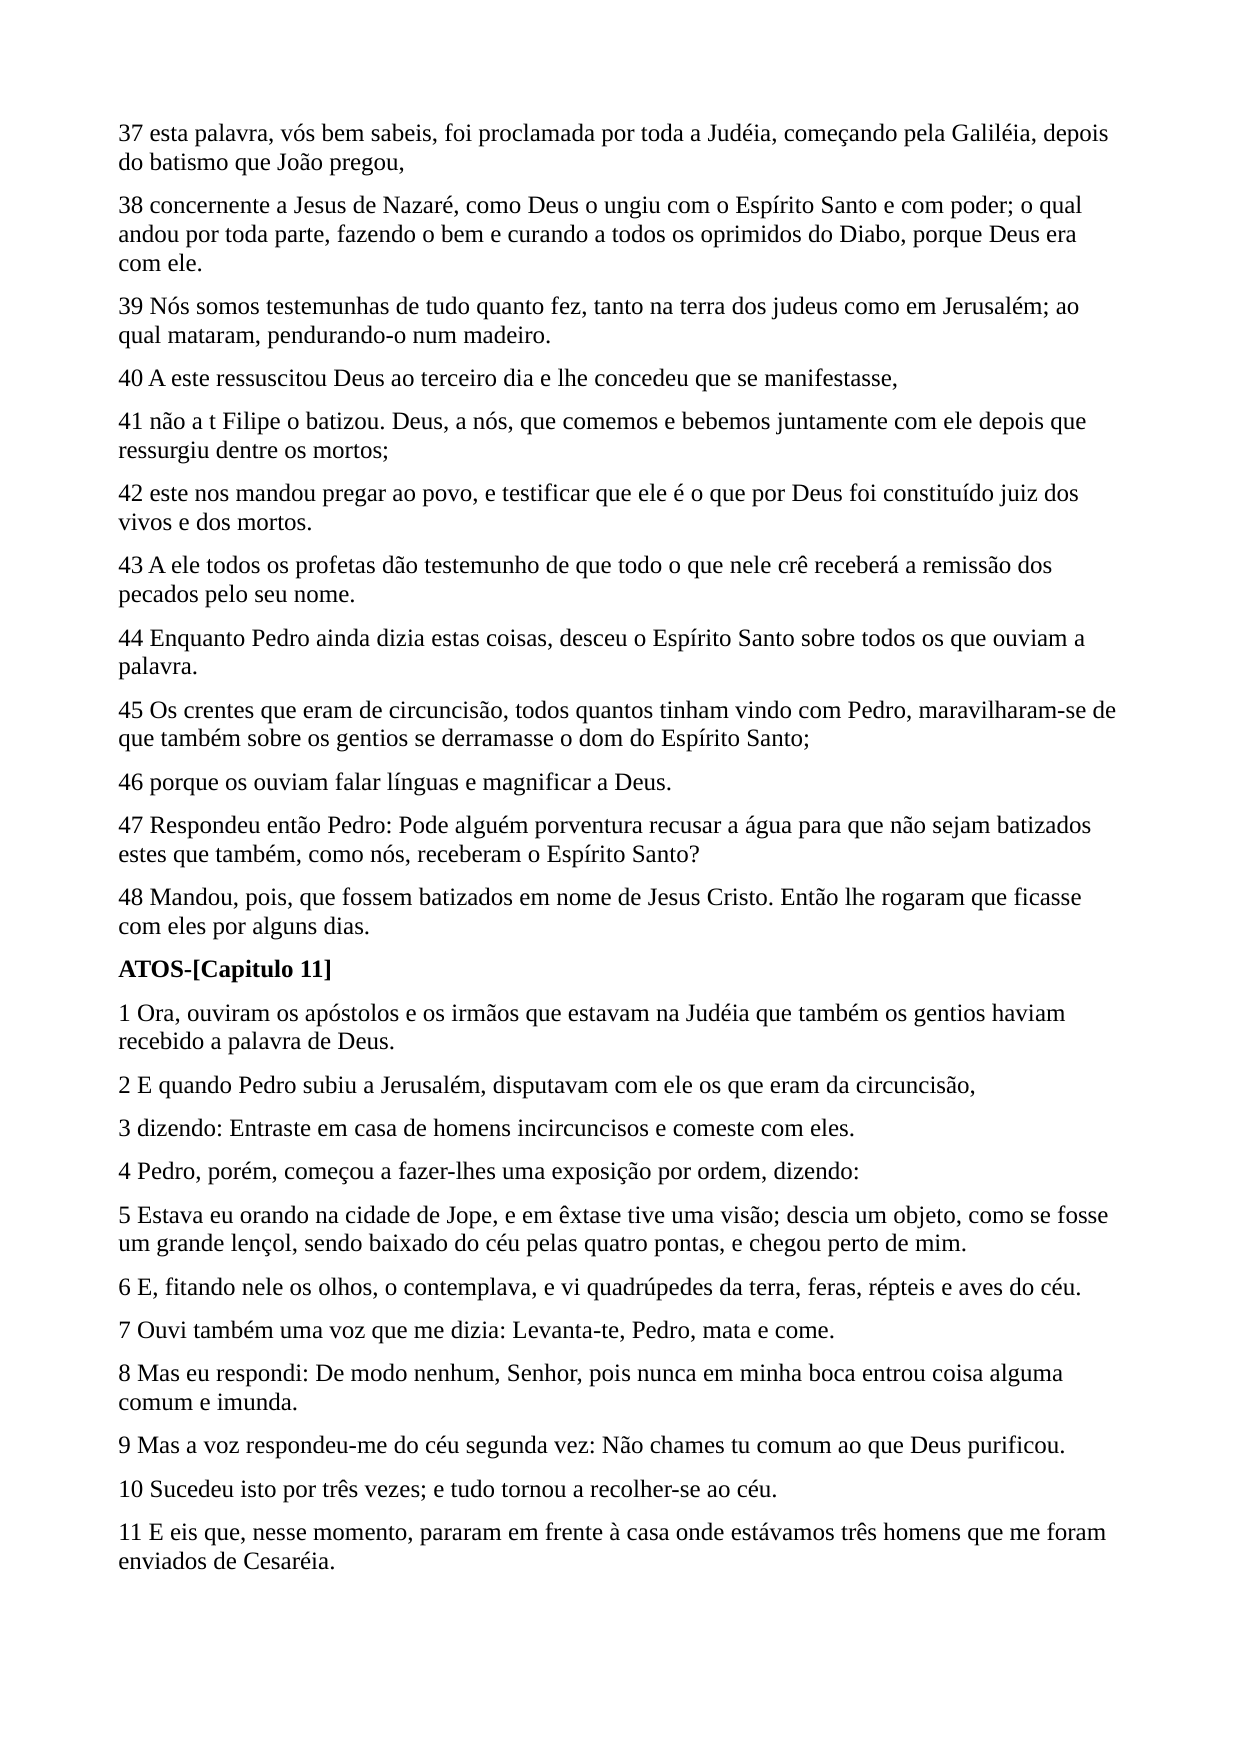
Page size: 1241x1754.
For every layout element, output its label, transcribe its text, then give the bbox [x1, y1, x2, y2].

text 46 porque os ouviam falar línguas e magnificar a Deus. [118, 767, 1122, 796]
text 39 Nós somos testemunhas de tudo quanto fez, tanto na terra dos judeus como em Jerusalém; ao qual mataram, pendurando-o num madeiro. [118, 291, 1122, 348]
text 40 A este ressuscitou Deus ao terceiro dia e lhe concedeu que se manifestasse, [118, 363, 1122, 392]
text 38 concernente a Jesus de Nazaré, como Deus o ungiu com o Espírito Santo e com poder; o qual andou por toda parte, fazendo o bem e curando a todos os oprimidos do Diabo, porque Deus era com ele. [118, 190, 1122, 276]
text 2 E quando Pedro subiu a Jerusalém, disputavam com ele os que eram da circuncisão, [118, 1070, 1122, 1098]
text 3 dizendo: Entraste em casa de homens incircuncisos e comeste com eles. [118, 1113, 1122, 1142]
text 42 este nos mandou pregar ao povo, e testificar que ele é o que por Deus foi constituído juiz dos vivos e dos mortos. [118, 478, 1122, 536]
text 5 Estava eu orando na cidade de Jope, e em êxtase tive uma visão; descia um objeto, como se fosse um grande lençol, sendo baixado do céu pelas quatro pontas, e chegou perto de mim. [118, 1200, 1122, 1257]
text 41 não a t Filipe o batizou. Deus, a nós, que comemos e bebemos juntamente com ele depois que ressurgiu dentre os mortos; [118, 406, 1122, 464]
text 4 Pedro, porém, começou a fazer-lhes uma exposição por ordem, dizendo: [118, 1156, 1122, 1185]
text 10 Sucedeu isto por três vezes; e tudo tornou a recolher-se ao céu. [118, 1474, 1122, 1503]
text 47 Respondeu então Pedro: Pode alguém porventura recusar a água para que não sejam batizados estes que também, como nós, receberam o Espírito Santo? [118, 810, 1122, 868]
text 45 Os crentes que eram de circuncisão, todos quantos tinham vindo com Pedro, maravilharam-se de que também sobre os gentios se derramasse o dom do Espírito Santo; [118, 695, 1122, 752]
text 1 Ora, ouviram os apóstolos e os irmãos que estavam na Judéia que também os gentios haviam recebido a palavra de Deus. [118, 998, 1122, 1055]
text 6 E, fitando nele os olhos, o contemplava, e vi quadrúpedes da terra, feras, répteis e aves do céu. [118, 1272, 1122, 1301]
text 8 Mas eu respondi: De modo nenhum, Senhor, pois nunca em minha boca entrou coisa alguma comum e imunda. [118, 1358, 1122, 1416]
text 9 Mas a voz respondeu-me do céu segunda vez: Não chames tu comum ao que Deus purificou. [118, 1431, 1122, 1459]
text 11 E eis que, nesse momento, pararam em frente à casa onde estávamos três homens que me foram enviados de Cesaréia. [118, 1517, 1122, 1575]
text ATOS-[Capitulo 11] [118, 954, 1122, 983]
text 44 Enquanto Pedro ainda dizia estas coisas, desceu o Espírito Santo sobre todos os que ouviam a palavra. [118, 623, 1122, 680]
text 7 Ouvi também uma voz que me dizia: Levanta-te, Pedro, mata e come. [118, 1315, 1122, 1344]
text 37 esta palavra, vós bem sabeis, foi proclamada por toda a Judéia, começando pela Galiléia, depois do batismo que João pregou, [118, 118, 1122, 176]
text 43 A ele todos os profetas dão testemunho de que todo o que nele crê receberá a remissão dos pecados pelo seu nome. [118, 551, 1122, 608]
text 48 Mandou, pois, que fossem batizados em nome de Jesus Cristo. Então lhe rogaram que ficasse com eles por alguns dias. [118, 882, 1122, 940]
